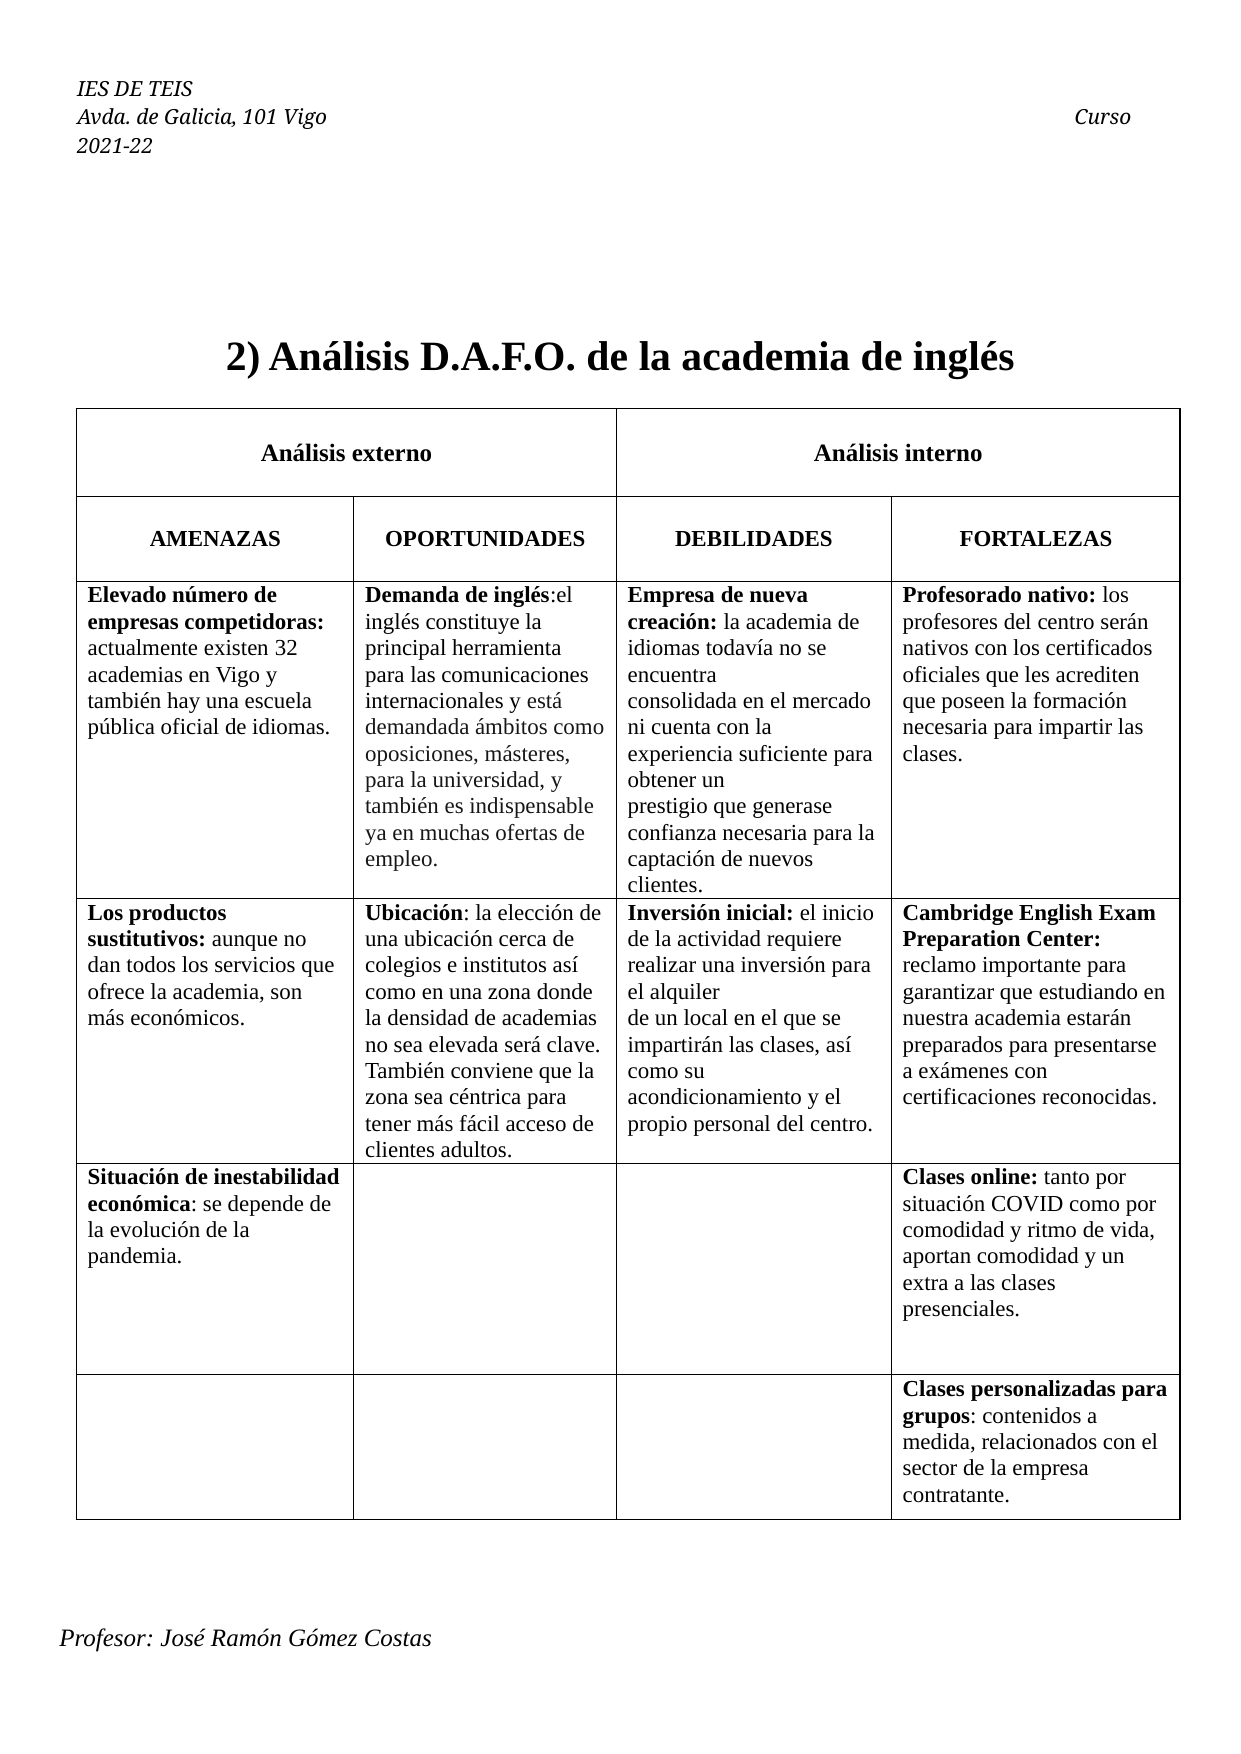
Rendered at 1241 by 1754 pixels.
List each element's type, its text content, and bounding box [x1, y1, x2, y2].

table_cell Elevado número de empresas competidoras: actualmente existen 32 academias en Vigo y también hay una escuela pública oficial de idiomas. [77, 582, 353, 898]
table_cell Cambridge English Exam Preparation Center: reclamo importante para garantizar que estudiando en nuestra academia estarán preparados para presentarse a exámenes con certificaciones reconocidas. [892, 899, 1179, 1162]
table_cell Inversión inicial: el inicio de la actividad requiere realizar una inversión para el alquiler de un local en el que se impartirán las clases, así como su acondicionamiento y el propio personal del centro. [617, 899, 891, 1162]
table_cell DEBILIDADES [617, 497, 891, 581]
table_cell Profesorado nativo: los profesores del centro serán nativos con los certificados oficiales que les acrediten que poseen la formación necesaria para impartir las clases. [892, 582, 1179, 898]
table_header Análisis externo [77, 409, 616, 496]
table_header Análisis interno [617, 409, 1179, 496]
table_cell Ubicación: la elección de una ubicación cerca de colegios e institutos así como en una zona donde la densidad de academias no sea elevada será clave. También conviene que la zona sea céntrica para tener más fácil acceso de clientes adultos. [354, 899, 616, 1162]
table_cell Demanda de inglés:el inglés constituye la principal herramienta para las comunicaciones internacionales y está demandada ámbitos como oposiciones, másteres, para la universidad, y también es indispensable ya en muchas ofertas de empleo. [354, 582, 616, 898]
table_cell Situación de inestabilidad económica: se depende de la evolución de la pandemia. [77, 1164, 353, 1374]
table_cell [354, 1164, 616, 1374]
table_cell [77, 1375, 353, 1519]
table_cell Clases personalizadas para grupos: contenidos a medida, relacionados con el sector de la empresa contratante. [892, 1375, 1179, 1519]
text 2) Análisis D.A.F.O. de la academia de inglés [177, 332, 1063, 379]
table_cell [617, 1164, 891, 1374]
table_cell Clases online: tanto por situación COVID como por comodidad y ritmo de vida, aportan comodidad y un extra a las clases presenciales. [892, 1164, 1179, 1374]
table_cell Los productos sustitutivos: aunque no dan todos los servicios que ofrece la academia, son más económicos. [77, 899, 353, 1162]
table_cell Empresa de nueva creación: la academia de idiomas todavía no se encuentra consolidada en el mercado ni cuenta con la experiencia suficiente para obtener un prestigio que generase confianza necesaria para la captación de nuevos clientes. [617, 582, 891, 898]
table_cell OPORTUNIDADES [354, 497, 616, 581]
table_cell FORTALEZAS [892, 497, 1179, 581]
table_cell AMENAZAS [77, 497, 353, 581]
table_cell [354, 1375, 616, 1519]
table_cell [617, 1375, 891, 1519]
